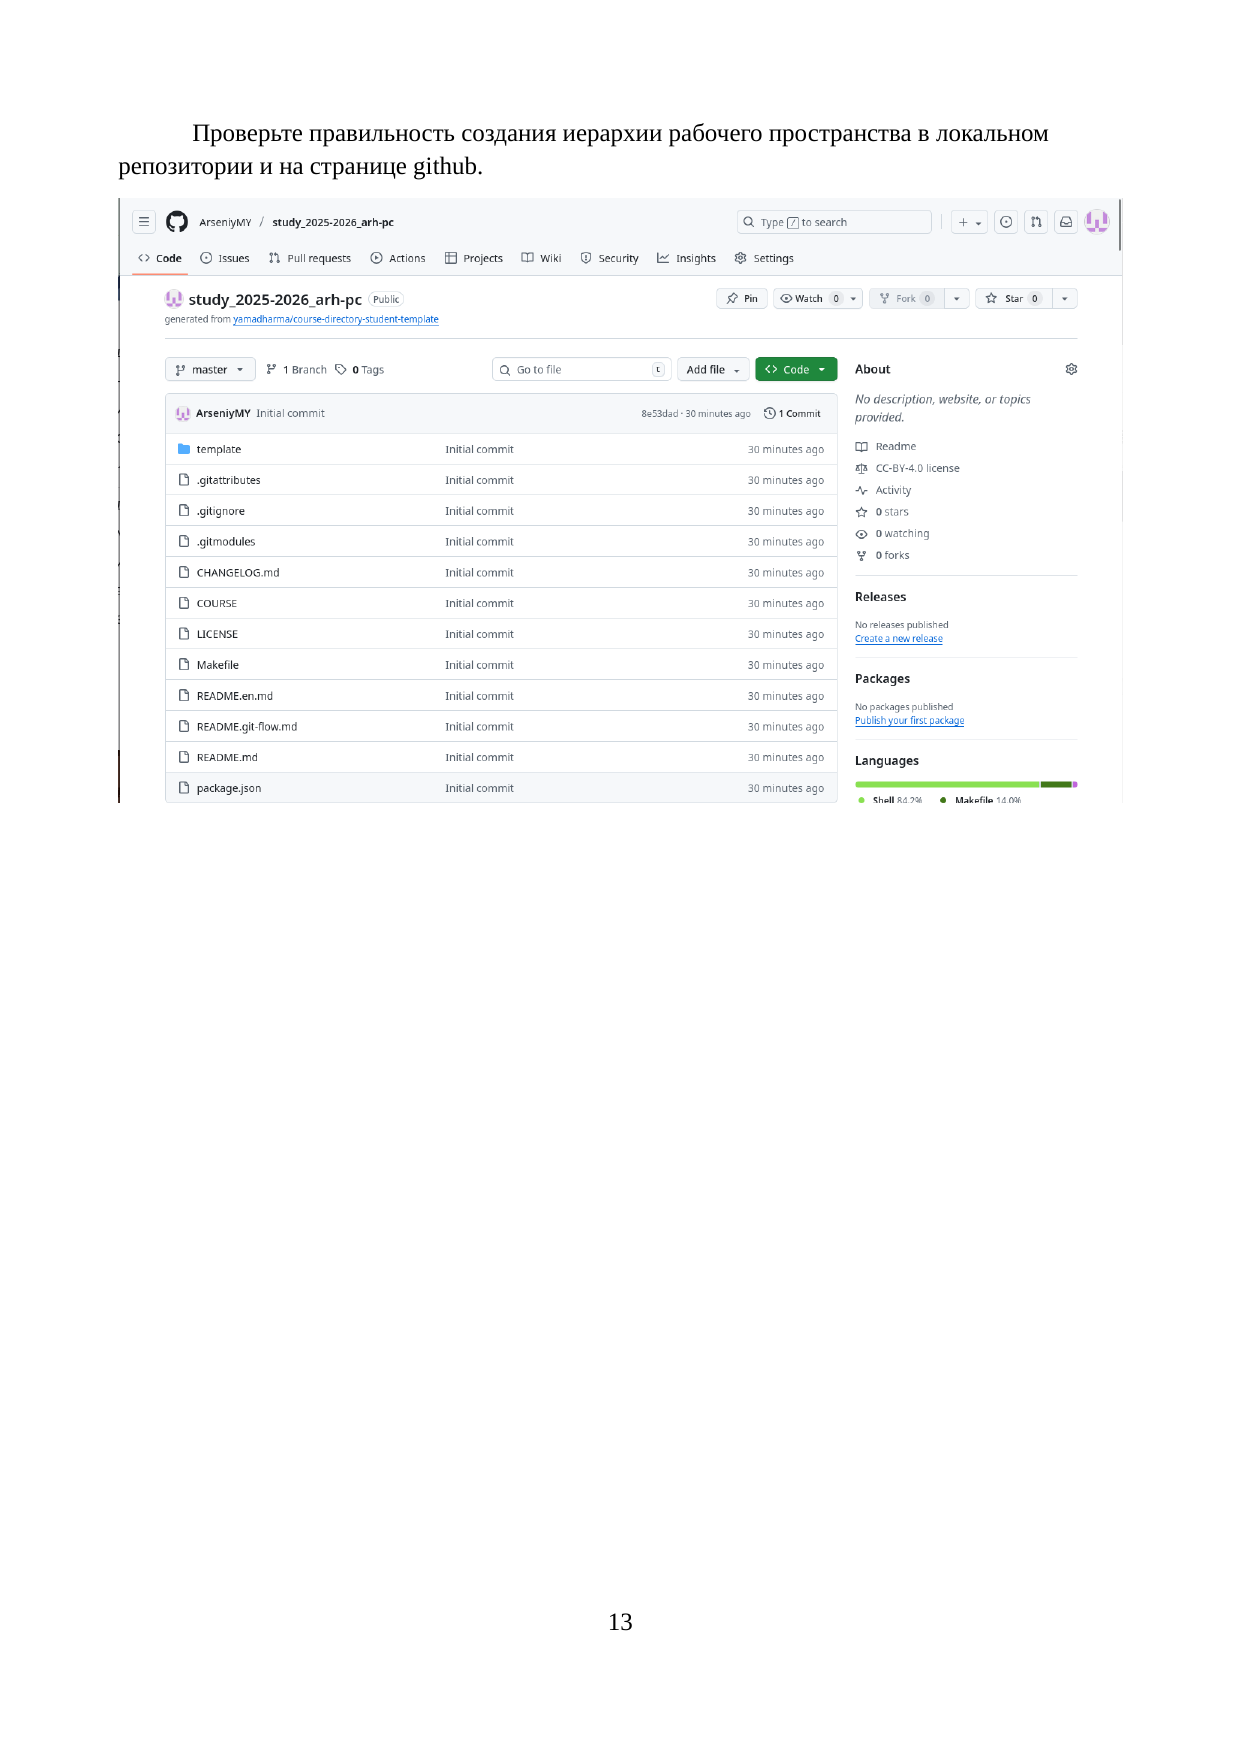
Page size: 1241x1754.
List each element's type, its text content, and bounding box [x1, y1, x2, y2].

picture [118, 198, 1123, 803]
text Проверьте правильность создания иерархии рабочего пространства в локальном репозитории и на странице github. [118, 118, 1122, 180]
